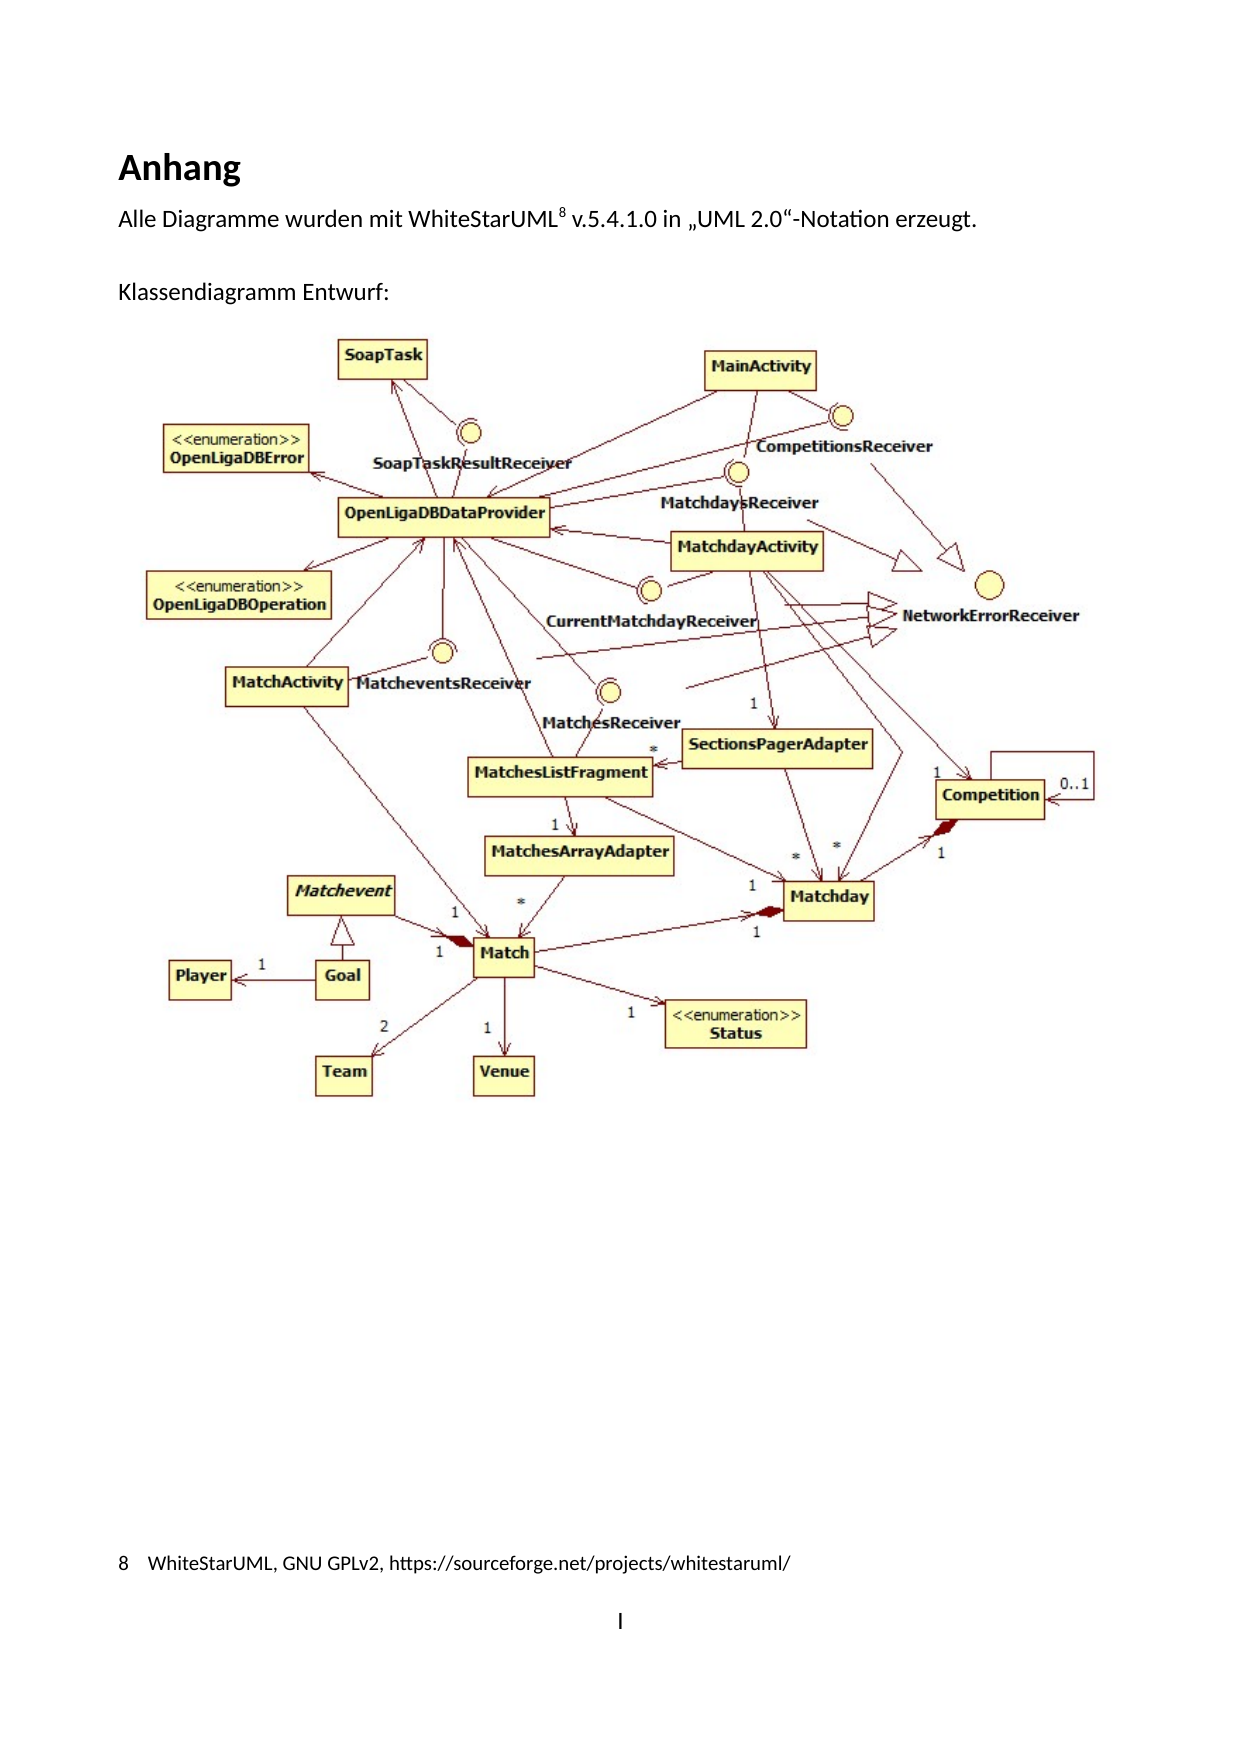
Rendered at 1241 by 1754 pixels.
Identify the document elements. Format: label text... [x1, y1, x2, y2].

text Klassendiagramm Entwurf: [118, 276, 1122, 306]
text Alle Diagramme wurden mit WhiteStarUML v.5.4.1.0 in „UML 2.0“-Notation erzeugt. [118, 203, 1122, 233]
text WhiteStarUML, GNU GPLv2, https://sourceforge.net/projects/whitestaruml/ [118, 1550, 1122, 1576]
subtitle Anhang [118, 143, 1122, 190]
picture [118, 312, 1123, 1125]
